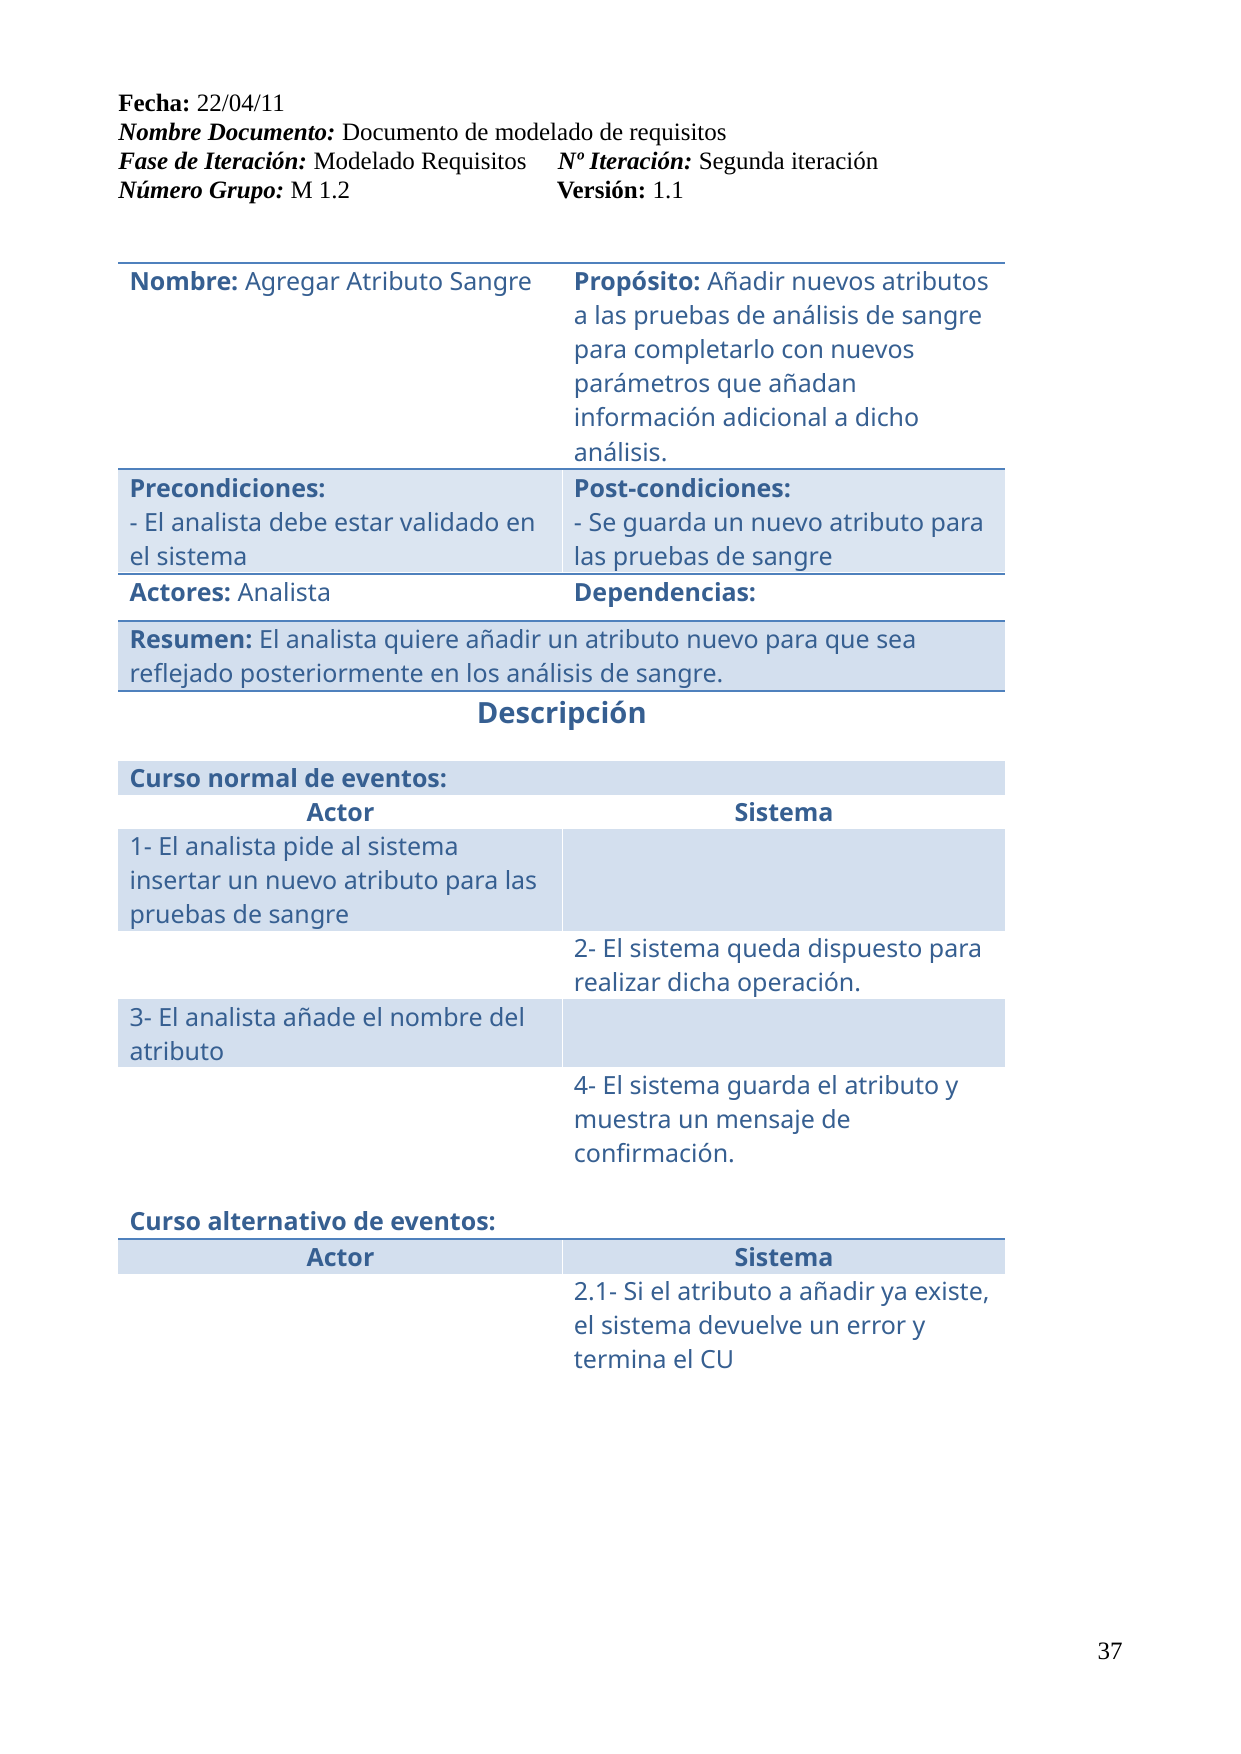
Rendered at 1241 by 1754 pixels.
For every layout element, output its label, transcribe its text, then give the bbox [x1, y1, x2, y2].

table_cell [563, 999, 1005, 1067]
table_cell Resumen: El analista quiere añadir un atributo nuevo para que sea reflejado posteriormente en los análisis de sangre. [118, 622, 1005, 690]
table_header Curso normal de eventos: [118, 761, 1005, 795]
table_cell 4- El sistema guarda el atributo y muestra un mensaje de confirmación. [563, 1067, 1005, 1169]
table_header Nombre: Agregar Atributo Sangre [118, 264, 562, 468]
table_cell 2- El sistema queda dispuesto para realizar dicha operación. [563, 931, 1005, 999]
table_cell [118, 1067, 562, 1169]
table_cell Post-condiciones: - Se guarda un nuevo atributo para las pruebas de sangre [563, 470, 1005, 572]
table_cell 3- El analista añade el nombre del atributo [118, 999, 562, 1067]
table_cell Sistema [563, 1240, 1005, 1274]
table_cell [563, 829, 1005, 931]
table_cell [118, 931, 562, 999]
table_cell Sistema [563, 795, 1005, 829]
table_cell [118, 1274, 562, 1410]
table_cell Actores: Analista [118, 575, 562, 620]
table_cell Descripción [118, 692, 1005, 732]
table_header Propósito: Añadir nuevos atributos a las pruebas de análisis de sangre para completarlo con nuevos parámetros que añadan información adicional a dicho análisis. [563, 264, 1005, 468]
table_cell Dependencias: [563, 575, 1005, 620]
table_cell Curso alternativo de eventos: [118, 1170, 1005, 1238]
table_cell 2.1- Si el atributo a añadir ya existe, el sistema devuelve un error y termina el CU [563, 1274, 1005, 1410]
table_cell Actor [118, 795, 562, 829]
table_cell 1- El analista pide al sistema insertar un nuevo atributo para las pruebas de sangre [118, 829, 562, 931]
table_cell Precondiciones: - El analista debe estar validado en el sistema [118, 470, 562, 572]
table_cell Actor [118, 1240, 562, 1274]
